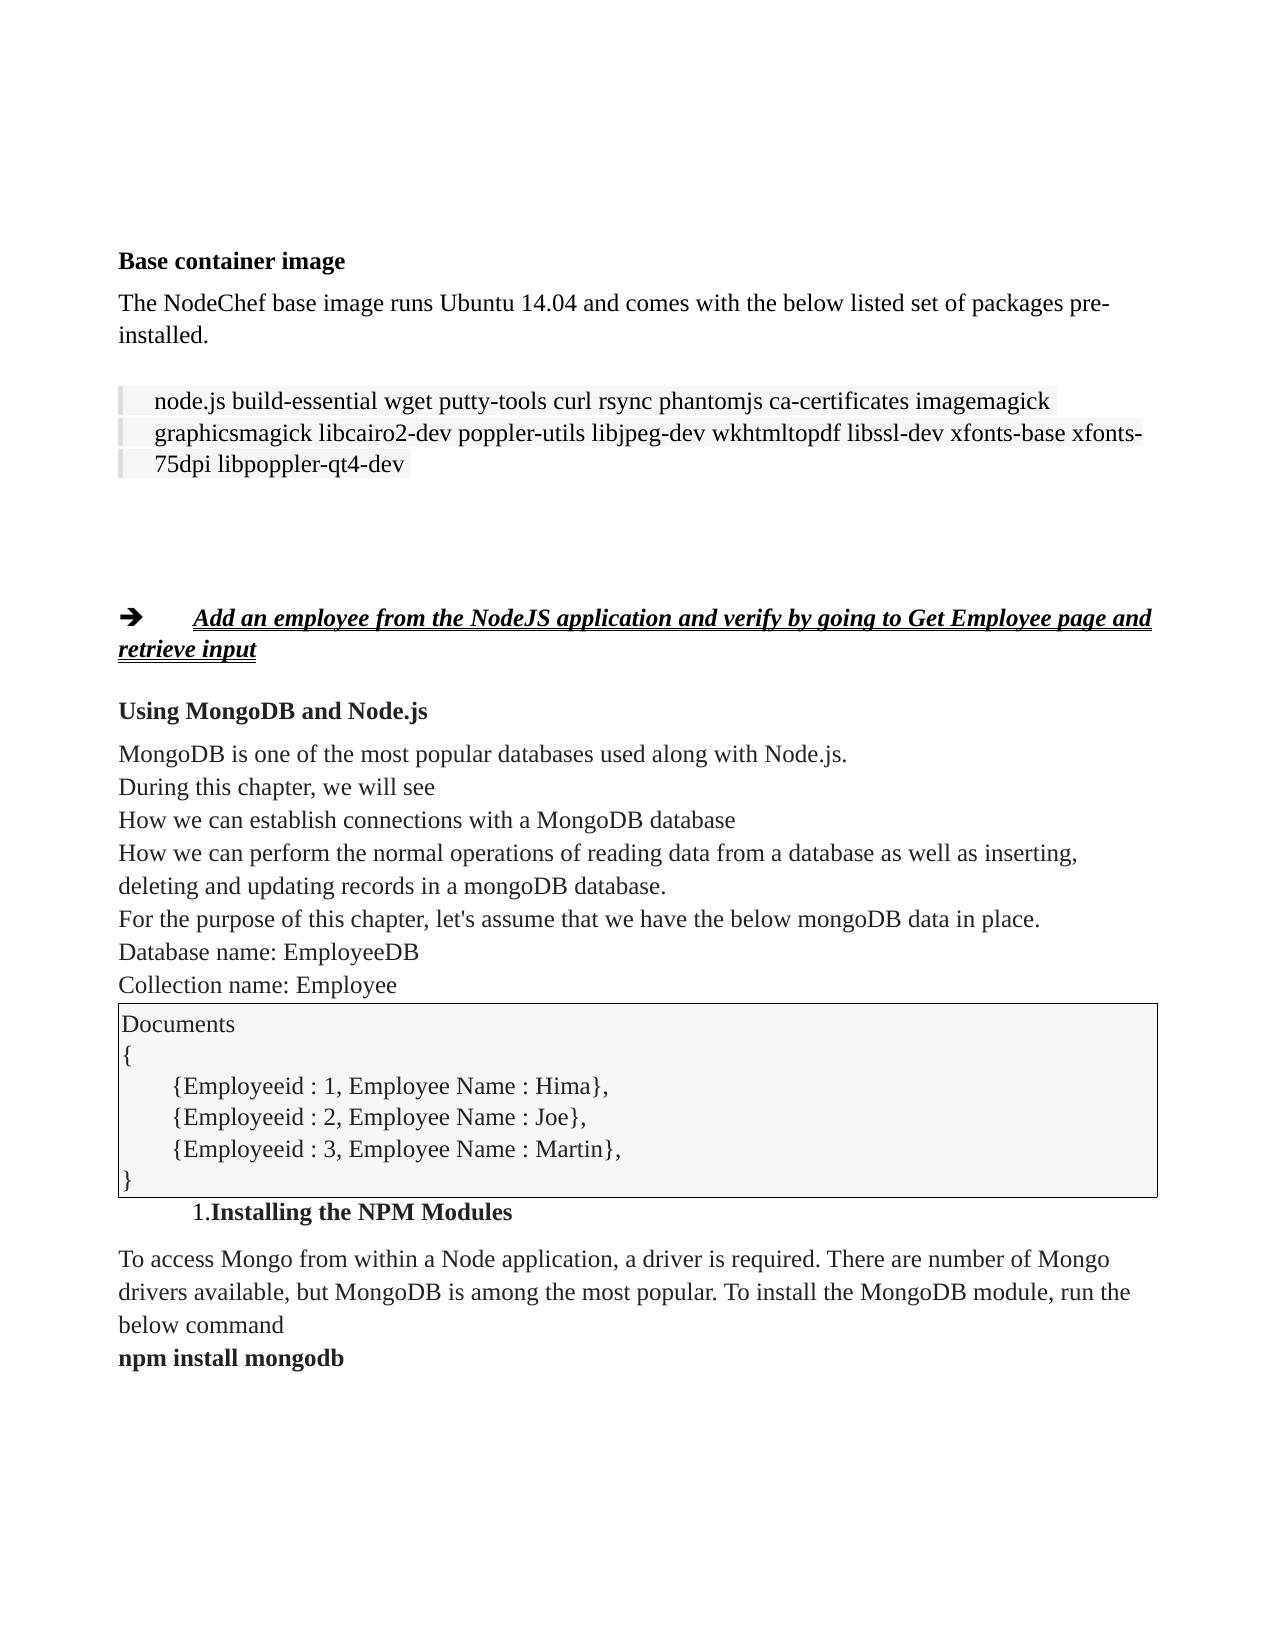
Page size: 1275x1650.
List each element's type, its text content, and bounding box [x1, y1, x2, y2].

text } [119, 1159, 1157, 1197]
text The NodeChef base image runs Ubuntu 14.04 and comes with the below listed set of packages pre-installed. [118, 288, 1157, 349]
text Collection name: Employee [118, 970, 1157, 999]
text {Employeeid : 1, Employee Name : Hima}, [119, 1066, 1157, 1097]
subtitle Using MongoDB and Node.js [118, 693, 1157, 724]
text MongoDB is one of the most popular databases used along with Node.js. [118, 739, 1157, 768]
text How we can establish connections with a MongoDB database [118, 805, 1157, 834]
text For the purpose of this chapter, let's assume that we have the below mongoDB data in place. [118, 904, 1157, 933]
text {Employeeid : 3, Employee Name : Martin}, [119, 1128, 1157, 1159]
text Database name: EmployeeDB [118, 937, 1157, 966]
text { [119, 1034, 1157, 1066]
list Installing the NPM Modules [118, 1198, 1157, 1226]
text To access Mongo from within a Node application, a driver is required. There are number of Mongo drivers available, but MongoDB is among the most popular. To install the MongoDB module, run the below command [118, 1244, 1157, 1339]
text {Employeeid : 2, Employee Name : Joe}, [119, 1097, 1157, 1128]
subtitle Base container image [118, 246, 1157, 275]
list Add an employee from the NodeJS application and verify by going to Get Employee page and retrieve input [118, 601, 1157, 663]
text npm install mongodb [118, 1343, 1157, 1372]
text Documents [119, 1004, 1157, 1034]
text During this chapter, we will see [118, 772, 1157, 801]
text How we can perform the normal operations of reading data from a database as well as inserting, deleting and updating records in a mongoDB database. [118, 838, 1157, 900]
text node.js build-essential wget putty-tools curl rsync phantomjs ca-certificates imagemagick graphicsmagick libcairo2-dev poppler-utils libjpeg-dev wkhtmltopdf libssl-dev xfonts-base xfonts-75dpi libpoppler-qt4-dev [118, 384, 1157, 509]
